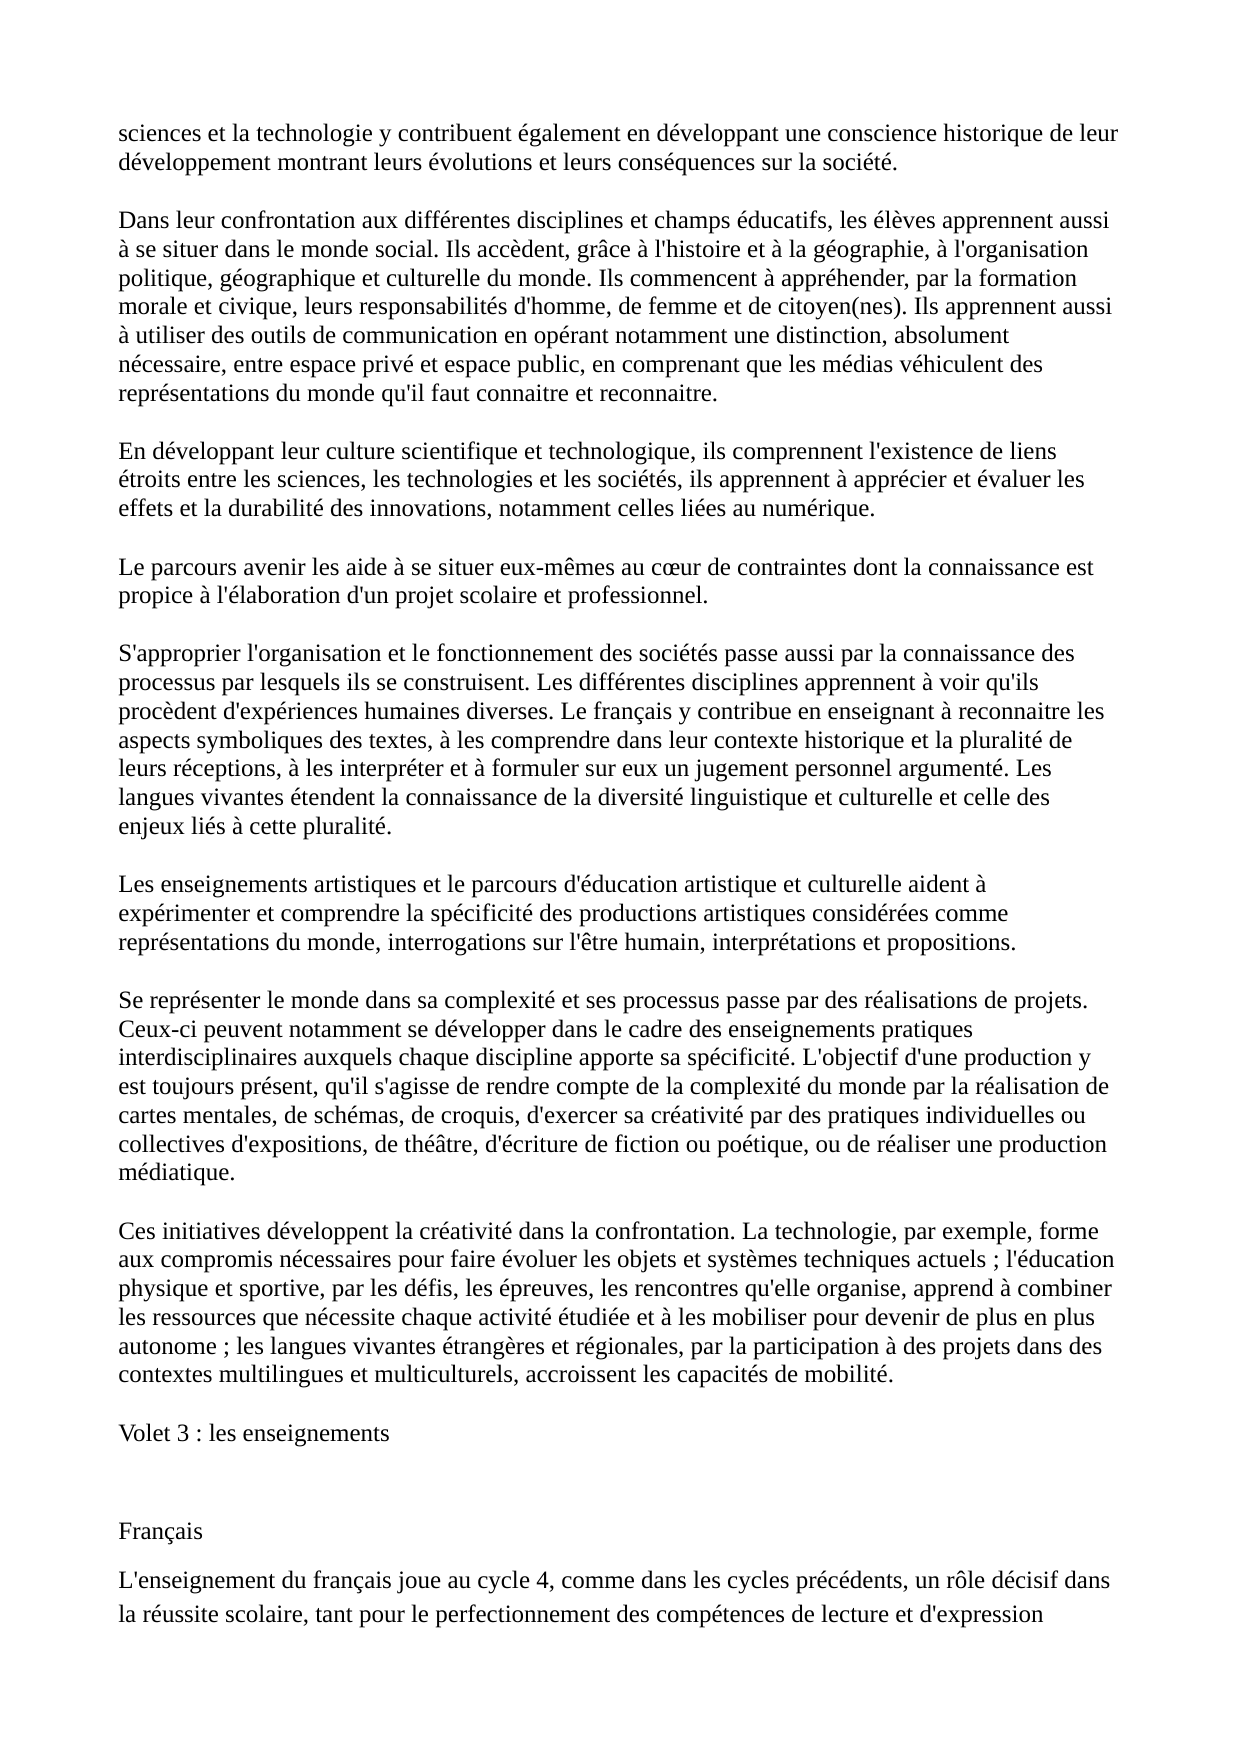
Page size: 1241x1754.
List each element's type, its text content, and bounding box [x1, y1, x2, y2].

text Français [118, 1516, 1122, 1544]
table_cell sciences et la technologie y contribuent également en développant une conscience historique de leur développement montrant leurs évolutions et leurs conséquences sur la société. Dans leur confrontation aux différentes disciplines et champs éducatifs, les élèves apprennent aussi à se situer dans le monde social. Ils accèdent, grâce à l'histoire et à la géographie, à l'organisation politique, géographique et culturelle du monde. Ils commencent à appréhender, par la formation morale et civique, leurs responsabilités d'homme, de femme et de citoyen(nes). Ils apprennent aussi à utiliser des outils de communication en opérant notamment une distinction, absolument nécessaire, entre espace privé et espace public, en comprenant que les médias véhiculent des représentations du monde qu'il faut connaitre et reconnaitre. En développant leur culture scientifique et technologique, ils comprennent l'existence de liens étroits entre les sciences, les technologies et les sociétés, ils apprennent à apprécier et évaluer les effets et la durabilité des innovations, notamment celles liées au numérique. Le parcours avenir les aide à se situer eux-mêmes au cœur de contraintes dont la connaissance est propice à l'élaboration d'un projet scolaire et professionnel. S'approprier l'organisation et le fonctionnement des sociétés passe aussi par la connaissance des processus par lesquels ils se construisent. Les différentes disciplines apprennent à voir qu'ils procèdent d'expériences humaines diverses. Le français y contribue en enseignant à reconnaitre les aspects symboliques des textes, à les comprendre dans leur contexte historique et la pluralité de leurs réceptions, à les interpréter et à formuler sur eux un jugement personnel argumenté. Les langues vivantes étendent la connaissance de la diversité linguistique et culturelle et celle des enjeux liés à cette pluralité. Les enseignements artistiques et le parcours d'éducation artistique et culturelle aident à expérimenter et comprendre la spécificité des productions artistiques considérées comme représentations du monde, interrogations sur l'être humain, interprétations et propositions. Se représenter le monde dans sa complexité et ses processus passe par des réalisations de projets. Ceux-ci peuvent notamment se développer dans le cadre des enseignements pratiques interdisciplinaires auxquels chaque discipline apporte sa spécificité. L'objectif d'une production y est toujours présent, qu'il s'agisse de rendre compte de la complexité du monde par la réalisation de cartes mentales, de schémas, de croquis, d'exercer sa créativité par des pratiques individuelles ou collectives d'expositions, de théâtre, d'écriture de fiction ou poétique, ou de réaliser une production médiatique. Ces initiatives développent la créativité dans la confrontation. La technologie, par exemple, forme aux compromis nécessaires pour faire évoluer les objets et systèmes techniques actuels ; l'éducation physique et sportive, par les défis, les épreuves, les rencontres qu'elle organise, apprend à combiner les ressources que nécessite chaque activité étudiée et à les mobiliser pour devenir de plus en plus autonome ; les langues vivantes étrangères et régionales, par la participation à des projets dans des contextes multilingues et multiculturels, accroissent les capacités de mobilité. [118, 118, 1122, 1418]
text L'enseignement du français joue au cycle 4, comme dans les cycles précédents, un rôle décisif dans la réussite scolaire, tant pour le perfectionnement des compétences de lecture et d'expression [118, 1565, 1122, 1628]
text Volet 3 : les enseignements [118, 1418, 1122, 1446]
